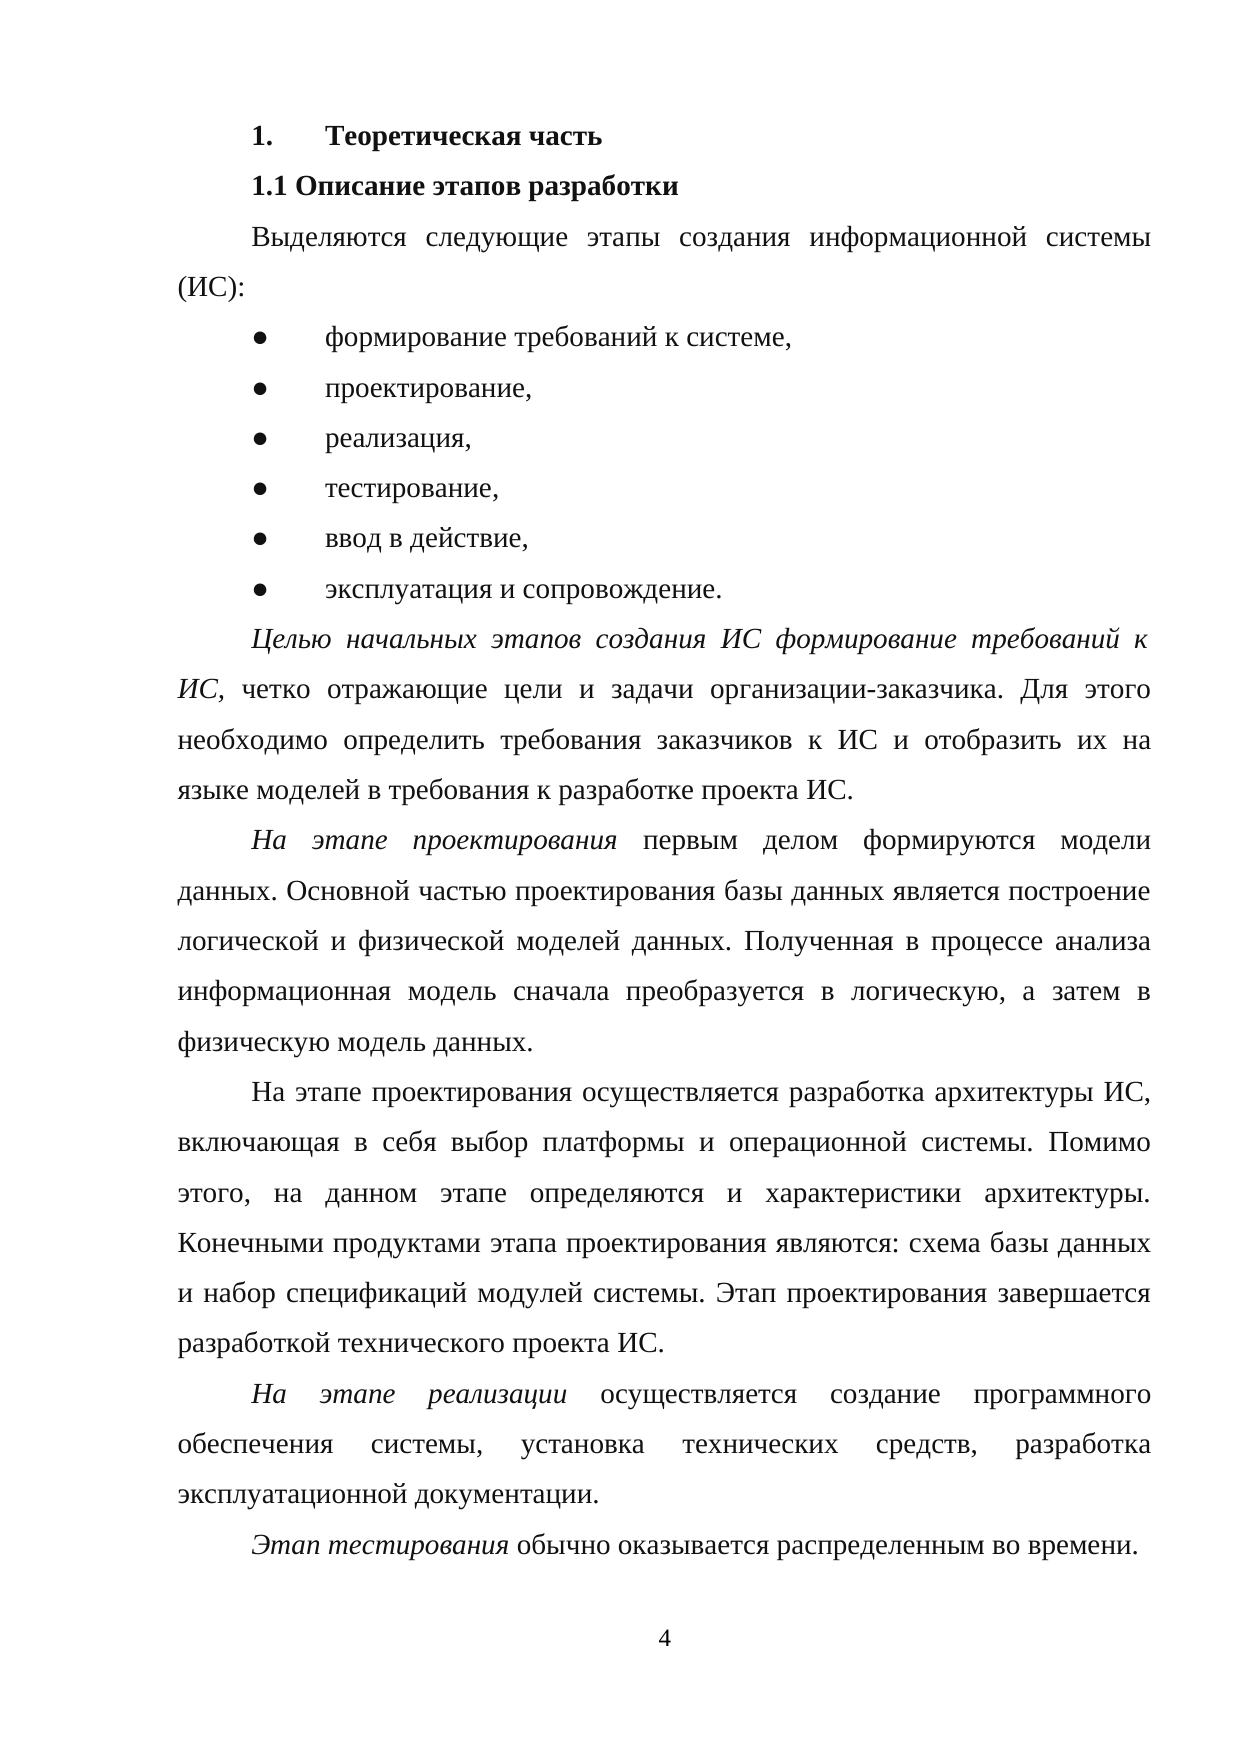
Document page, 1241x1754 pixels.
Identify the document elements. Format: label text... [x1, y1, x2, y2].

text Целью начальных этапов создания ИС формирование требований к ИС, четко отражающие цели и задачи организации-заказчика. Для этого необходимо определить требования заказчиков к ИС и отобразить их на языке моделей в требования к разработке проекта ИС. [177, 621, 1152, 806]
subtitle 1.1 Описание этапов разработки [177, 168, 1152, 202]
text На этапе реализации осуществляется создание программного обеспечения системы, установка технических средств, разработка эксплуатационной документации. [177, 1376, 1152, 1510]
list проектирование, [177, 370, 1152, 403]
text Выделяются следующие этапы создания информационной системы (ИС): [177, 219, 1152, 303]
list тестирование, [177, 470, 1152, 504]
list реализация, [177, 420, 1152, 453]
list эксплуатация и сопровождение. [177, 571, 1152, 604]
list ввод в действие, [177, 521, 1152, 554]
text Этап тестирования обычно оказывается распределенным во времени. [177, 1527, 1152, 1560]
text На этапе проектирования осуществляется разработка архитектуры ИС, включающая в себя выбор платформы и операционной системы. Помимо этого, на данном этапе определяются и характеристики архитектуры. Конечными продуктами этапа проектирования являются: схема базы данных и набор спецификаций модулей системы. Этап проектирования завершается разработкой технического проекта ИС. [177, 1074, 1152, 1359]
subtitle Теоретическая часть [177, 118, 1152, 152]
list формирование требований к системе, [177, 319, 1152, 353]
text На этапе проектирования первым делом формируются модели данных. Основной частью проектирования базы данных является построение логической и физической моделей данных. Полученная в процессе анализа информационная модель сначала преобразуется в логическую, а затем в физическую модель данных. [177, 822, 1152, 1057]
